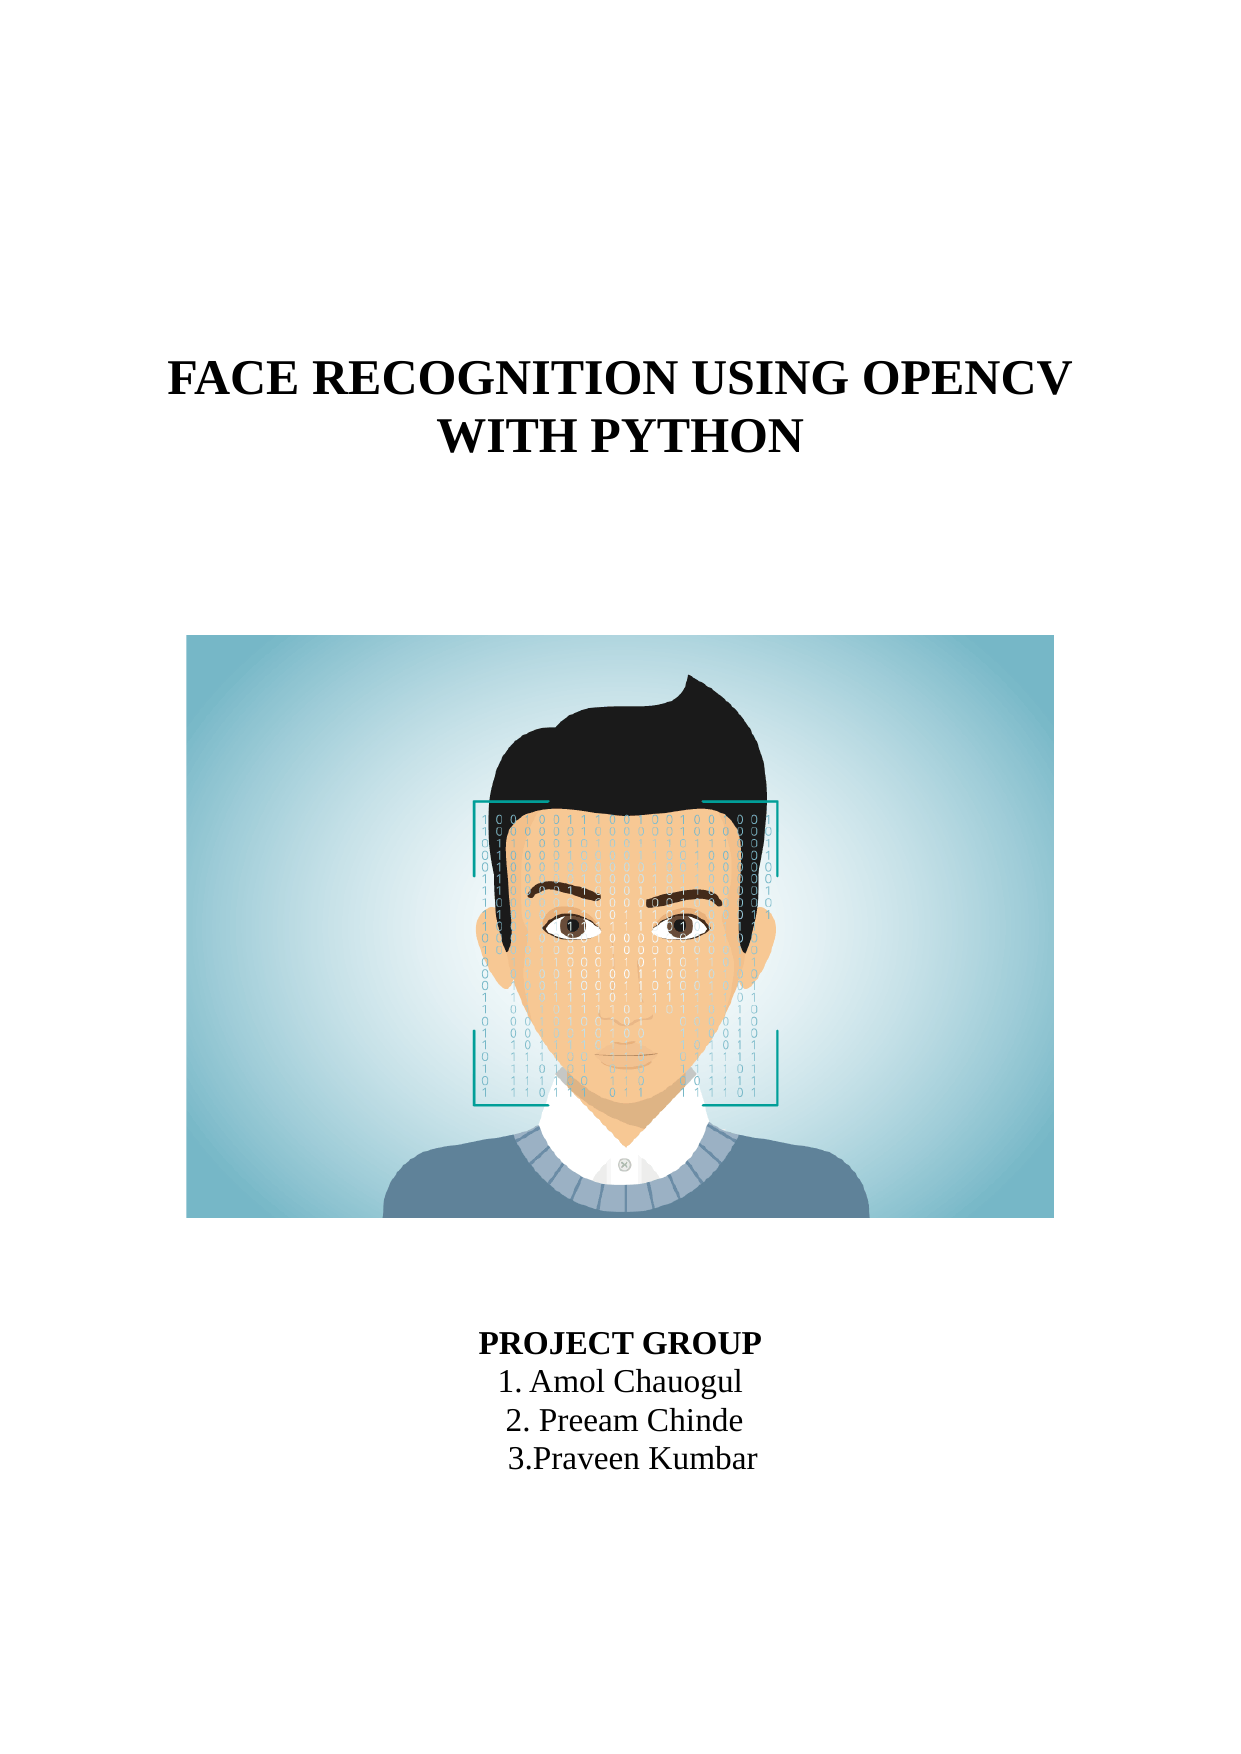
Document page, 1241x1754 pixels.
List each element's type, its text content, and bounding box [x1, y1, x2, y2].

picture [186, 635, 1054, 1218]
text FACE RECOGNITION USING OPENCV WITH PYTHON [118, 348, 1122, 463]
text 1. Amol Chauogul [118, 1362, 1122, 1400]
text 2. Preeam Chinde [118, 1400, 1122, 1438]
text PROJECT GROUP [118, 1323, 1122, 1362]
text 3.Praveen Kumbar [118, 1438, 1122, 1477]
